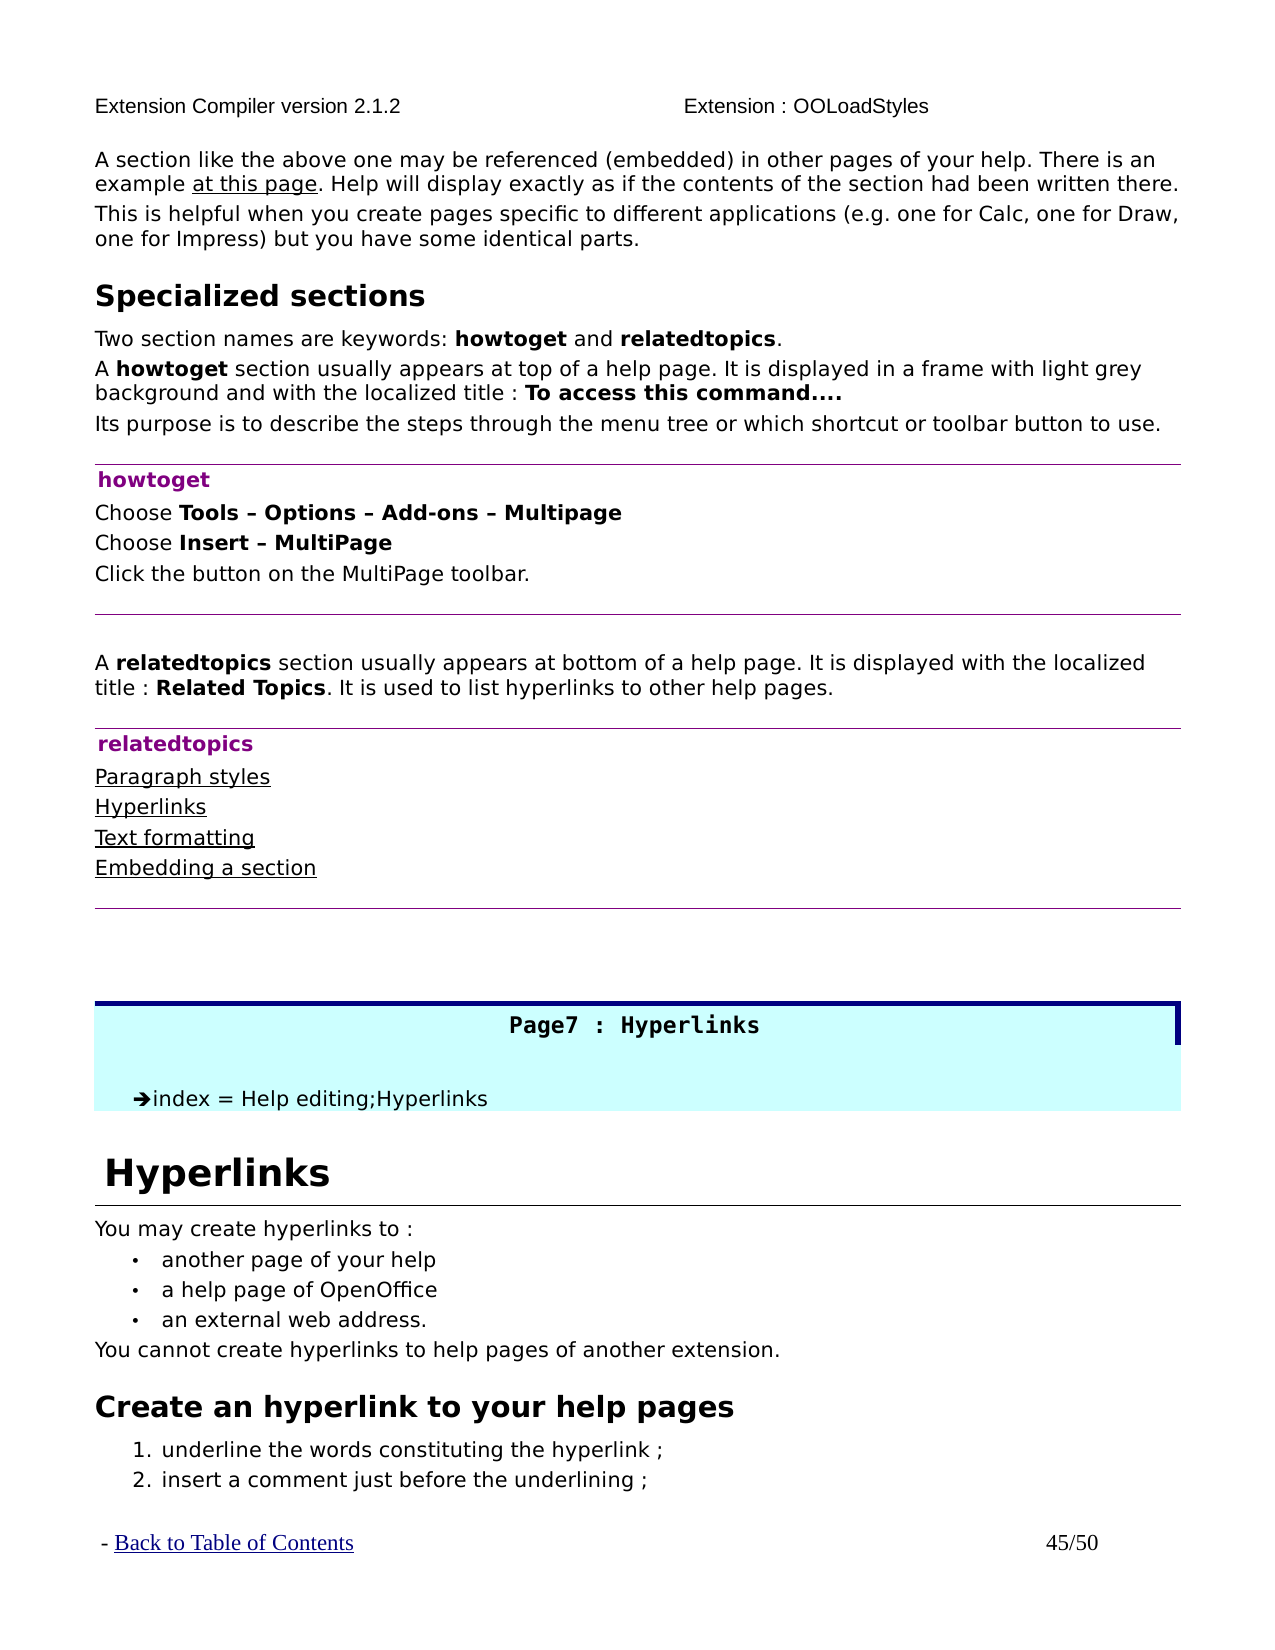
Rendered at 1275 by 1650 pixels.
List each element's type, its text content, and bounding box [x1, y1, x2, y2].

text Page7 : Hyperlinks [94, 1002, 1175, 1045]
text This is helpful when you create pages specific to different applications (e.g. one for Calc, one for Draw, one for Impress) but you have some identical parts. [94, 202, 1181, 251]
list an external web address. [132, 1308, 1181, 1333]
text You cannot create hyperlinks to help pages of another extension. [94, 1338, 1181, 1363]
list a help page of OpenOffice [132, 1278, 1181, 1302]
text You may create hyperlinks to : [94, 1217, 1181, 1242]
text Paragraph styles [94, 765, 1181, 789]
text A relatedtopics section usually appears at bottom of a help page. It is displayed with the localized title : Related Topics. It is used to list hyperlinks to other help pages. [94, 651, 1181, 700]
text Embedding a section [94, 856, 1181, 880]
text Choose Tools – Options – Add-ons – Multipage [94, 501, 1181, 525]
text Create an hyperlink to your help pages [94, 1391, 1181, 1424]
text Specialized sections [94, 279, 1181, 313]
list another page of your help [132, 1247, 1181, 1272]
list index = Help editing;Hyperlinks [94, 1087, 1181, 1111]
text Its purpose is to describe the steps through the menu tree or which shortcut or toolbar button to use. [94, 412, 1181, 436]
text A section like the above one may be referenced (embedded) in other pages of your help. There is an example at this page. Help will display exactly as if the contents of the section had been written there. [94, 147, 1181, 196]
text A howtoget section usually appears at top of a help page. It is displayed in a frame with light grey background and with the localized title : To access this command.... [94, 357, 1181, 406]
list underline the words constituting the hyperlink ; [132, 1438, 1181, 1463]
text Choose Insert – MultiPage [94, 531, 1181, 556]
text Hyperlinks [94, 795, 1181, 819]
list insert a comment just before the underlining ; [132, 1468, 1181, 1493]
text Hyperlinks [94, 1142, 1181, 1205]
text Text formatting [94, 825, 1181, 850]
text relatedtopics [94, 729, 1181, 759]
text Click the button on the MultiPage toolbar. [94, 562, 1181, 586]
text howtoget [94, 465, 1181, 495]
text Two section names are keywords: howtoget and relatedtopics. [94, 326, 1181, 351]
